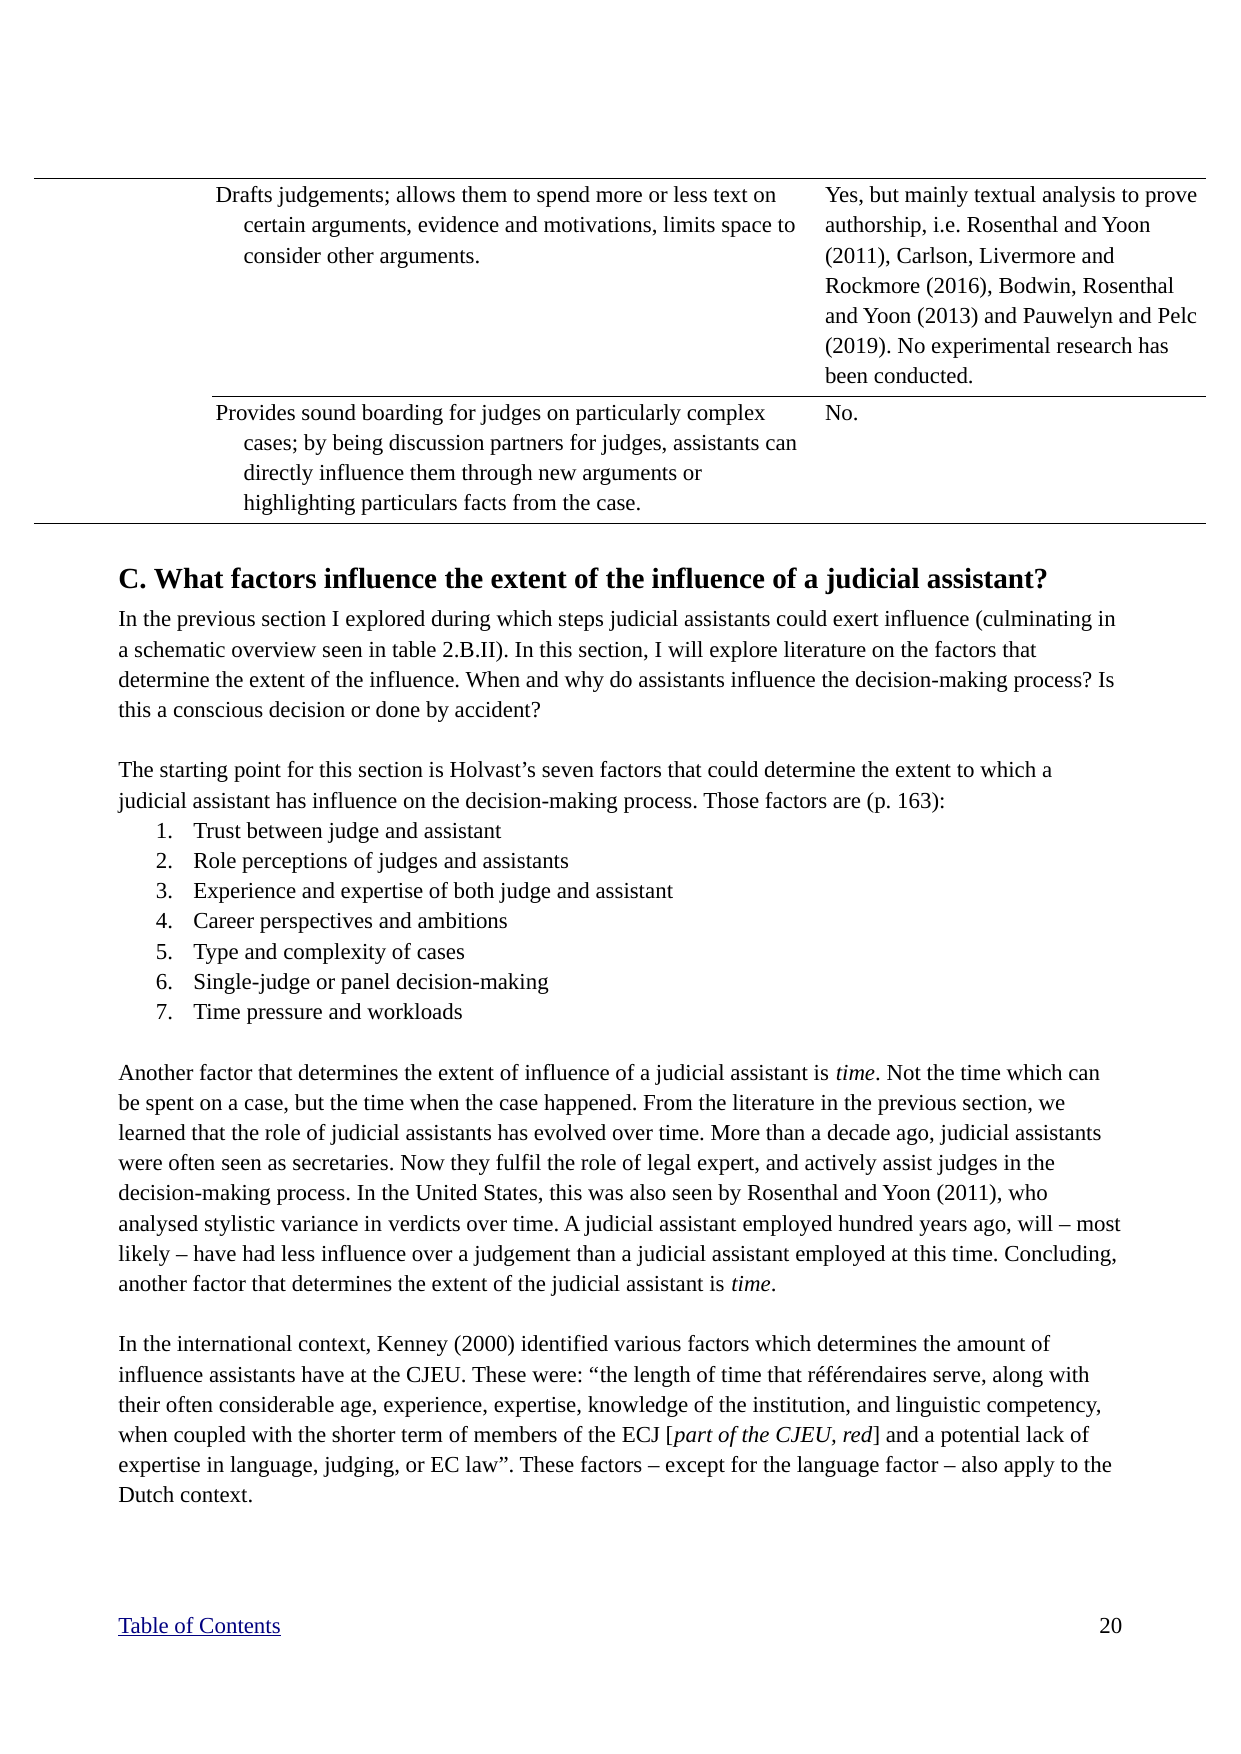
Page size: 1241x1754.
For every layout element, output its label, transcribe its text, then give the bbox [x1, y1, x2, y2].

table_cell Yes, but mainly textual analysis to prove authorship, i.e. Rosenthal and Yoon (2011), Carlson, Livermore and Rockmore (2016), Bodwin, Rosenthal and Yoon (2013) and Pauwelyn and Pelc (2019). No experimental research has been conducted. [822, 179, 1206, 396]
list Role perceptions of judges and assistants [156, 847, 1122, 873]
table_cell No. [822, 397, 1206, 523]
list Experience and expertise of both judge and assistant [156, 877, 1122, 904]
list Career perspectives and ambitions [156, 908, 1122, 934]
list Trust between judge and assistant [156, 817, 1122, 843]
text Another factor that determines the extent of influence of a judicial assistant is time. Not the time which can be spent on a case, but the time when the case happened. From the literature in the previous section, we learned that the role of judicial assistants has evolved over time. More than a decade ago, judicial assistants were often seen as secretaries. Now they fulfil the role of legal expert, and actively assist judges in the decision-making process. In the United States, this was also seen by Rosenthal and Yoon (2011), who analysed stylistic variance in verdicts over time. A judicial assistant employed hundred years ago, will – most likely – have had less influence over a judgement than a judicial assistant employed at this time. Concluding, another factor that determines the extent of the judicial assistant is time. [118, 1059, 1122, 1296]
text In the previous section I explored during which steps judicial assistants could exert influence (culminating in a schematic overview seen in table 2.B.II). In this section, I will explore literature on the factors that determine the extent of the influence. When and why do assistants influence the decision-making process? Is this a conscious decision or done by accident? [118, 606, 1122, 722]
text In the international context, Kenney (2000) identified various factors which determines the amount of influence assistants have at the CJEU. These were: “the length of time that référendaires serve, along with their often considerable age, experience, expertise, knowledge of the institution, and linguistic competency, when coupled with the shorter term of members of the ECJ [part of the CJEU, red] and a potential lack of expertise in language, judging, or EC law”. These factors – except for the language factor – also apply to the Dutch context. [118, 1331, 1122, 1508]
table_cell Provides sound boarding for judges on particularly complex cases; by being discussion partners for judges, assistants can directly influence them through new arguments or highlighting particulars facts from the case. [212, 397, 822, 523]
list Time pressure and workloads [156, 998, 1122, 1024]
table_cell [34, 179, 212, 523]
table_cell Drafts judgements; allows them to spend more or less text on certain arguments, evidence and motivations, limits space to consider other arguments. [212, 179, 822, 396]
list Single-judge or panel decision-making [156, 968, 1122, 994]
text The starting point for this section is Holvast’s seven factors that could determine the extent to which a judicial assistant has influence on the decision-making process. Those factors are (p. 163): [118, 757, 1122, 813]
list Type and complexity of cases [156, 938, 1122, 964]
subtitle C. What factors influence the extent of the influence of a judicial assistant? [118, 561, 1122, 595]
